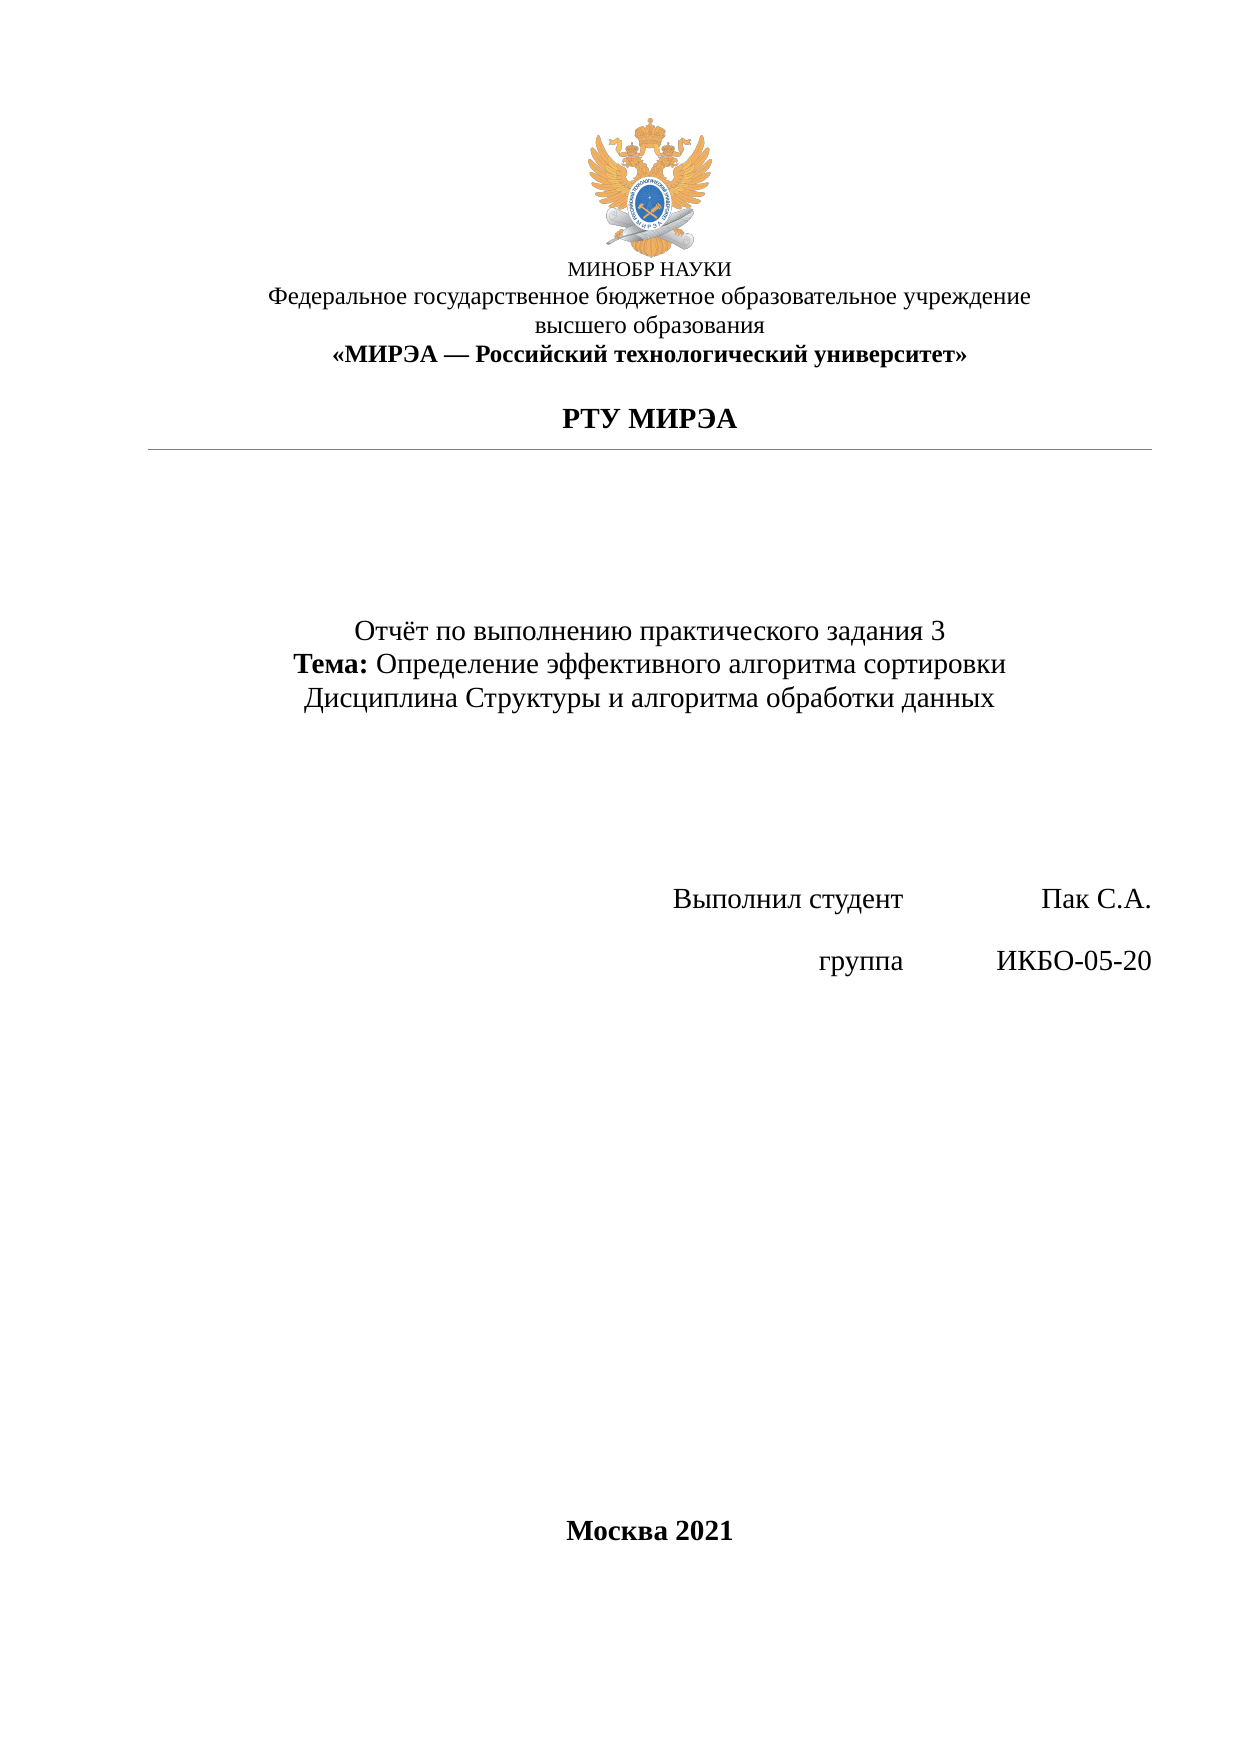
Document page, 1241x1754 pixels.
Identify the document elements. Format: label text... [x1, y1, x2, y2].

text Дисциплина Структуры и алгоритма обработки данных [148, 680, 1152, 714]
text МИНОБР НАУКИ [148, 118, 1152, 281]
table_cell ИКБО-05-20 [974, 915, 1152, 977]
text РТУ МИРЭА [148, 401, 1152, 435]
text Москва 2021 [148, 1513, 1152, 1547]
table_header [903, 881, 974, 915]
text «МИРЭА — Российский технологический университет» [148, 339, 1152, 368]
text высшего образования [148, 310, 1152, 339]
text Федеральное государственное бюджетное образовательное учреждение [148, 281, 1152, 310]
table_cell группа [148, 915, 903, 977]
table_cell [903, 915, 974, 977]
table_header Пак С.А. [974, 881, 1152, 915]
text Тема: Определение эффективного алгоритма сортировки [148, 647, 1152, 680]
picture [580, 118, 720, 258]
text Отчёт по выполнению практического задания 3 [148, 613, 1152, 647]
table_header Выполнил студент [148, 881, 903, 915]
